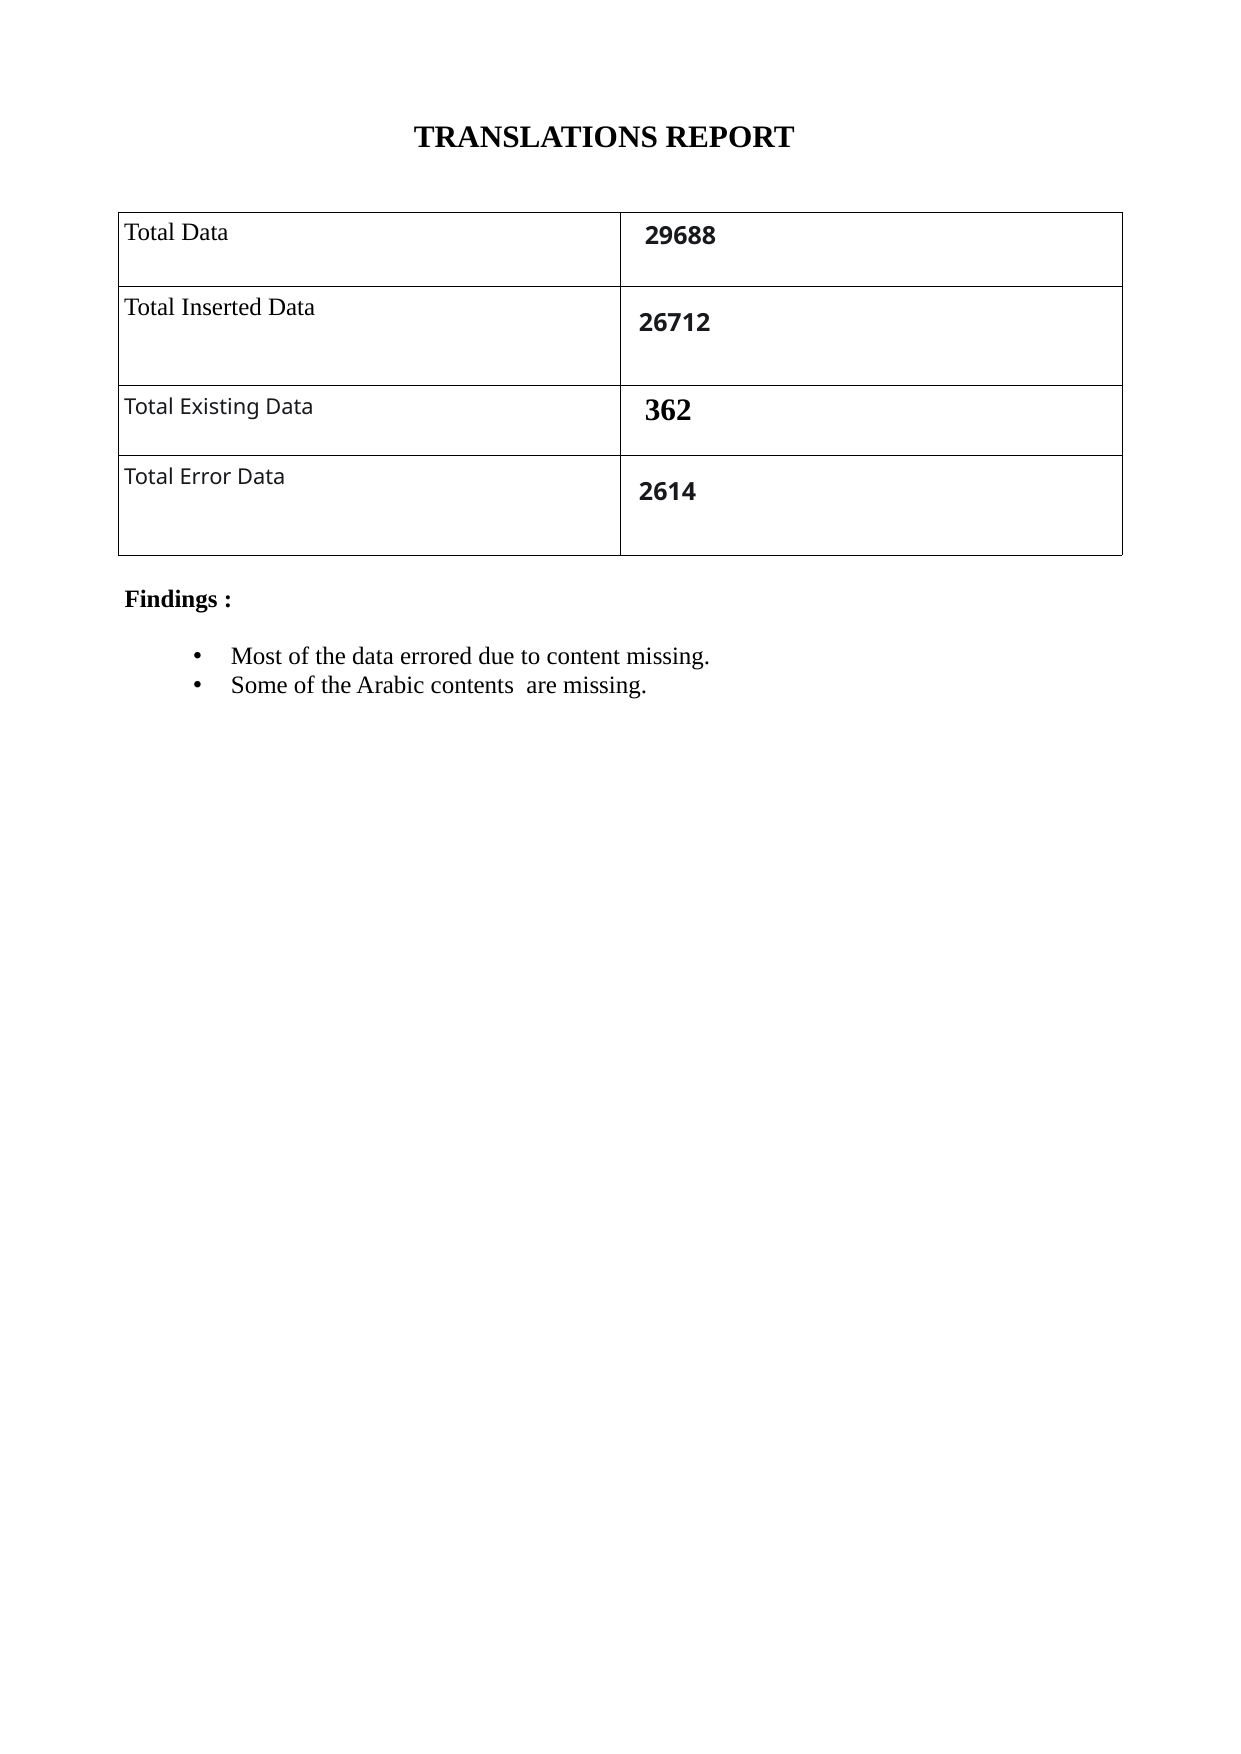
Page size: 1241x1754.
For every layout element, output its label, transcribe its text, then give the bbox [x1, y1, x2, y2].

table_cell 26712 [621, 287, 1122, 385]
table_cell Total Existing Data [119, 386, 620, 455]
list Some of the Arabic contents are missing. [193, 670, 1122, 699]
table_header 29688 [621, 213, 1122, 286]
text Findings : [118, 584, 1122, 612]
text TRANSLATIONS REPORT [118, 118, 1122, 154]
table_cell 362 [621, 386, 1122, 455]
table_cell Total Inserted Data [119, 287, 620, 385]
list Most of the data errored due to content missing. [193, 641, 1122, 670]
table_header Total Data [119, 213, 620, 286]
table_cell 2614 [621, 456, 1122, 555]
table_cell Total Error Data [119, 456, 620, 555]
